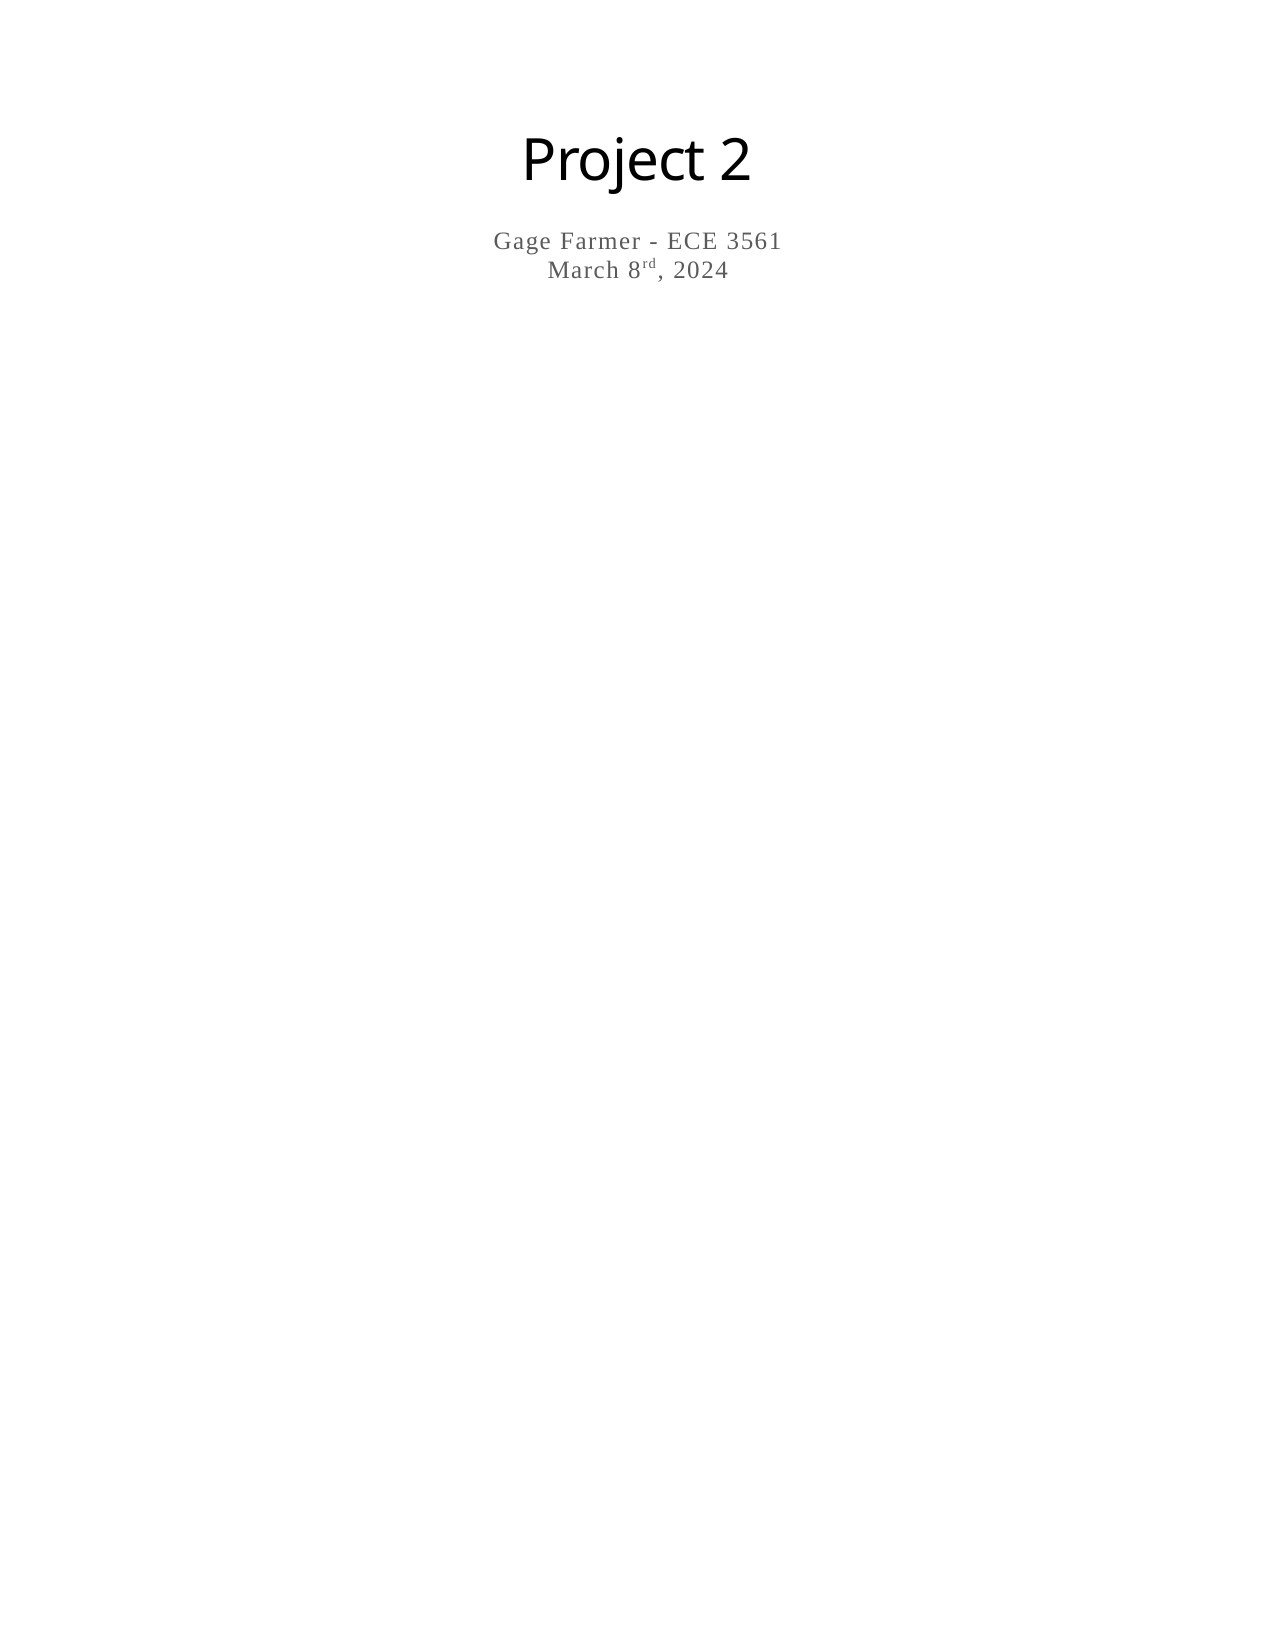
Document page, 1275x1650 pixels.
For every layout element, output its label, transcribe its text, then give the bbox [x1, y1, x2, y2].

title Project 2 [118, 118, 1157, 198]
subtitle March 8rd, 2024 [118, 255, 1157, 284]
subtitle Gage Farmer - ECE 3561 [118, 226, 1157, 255]
